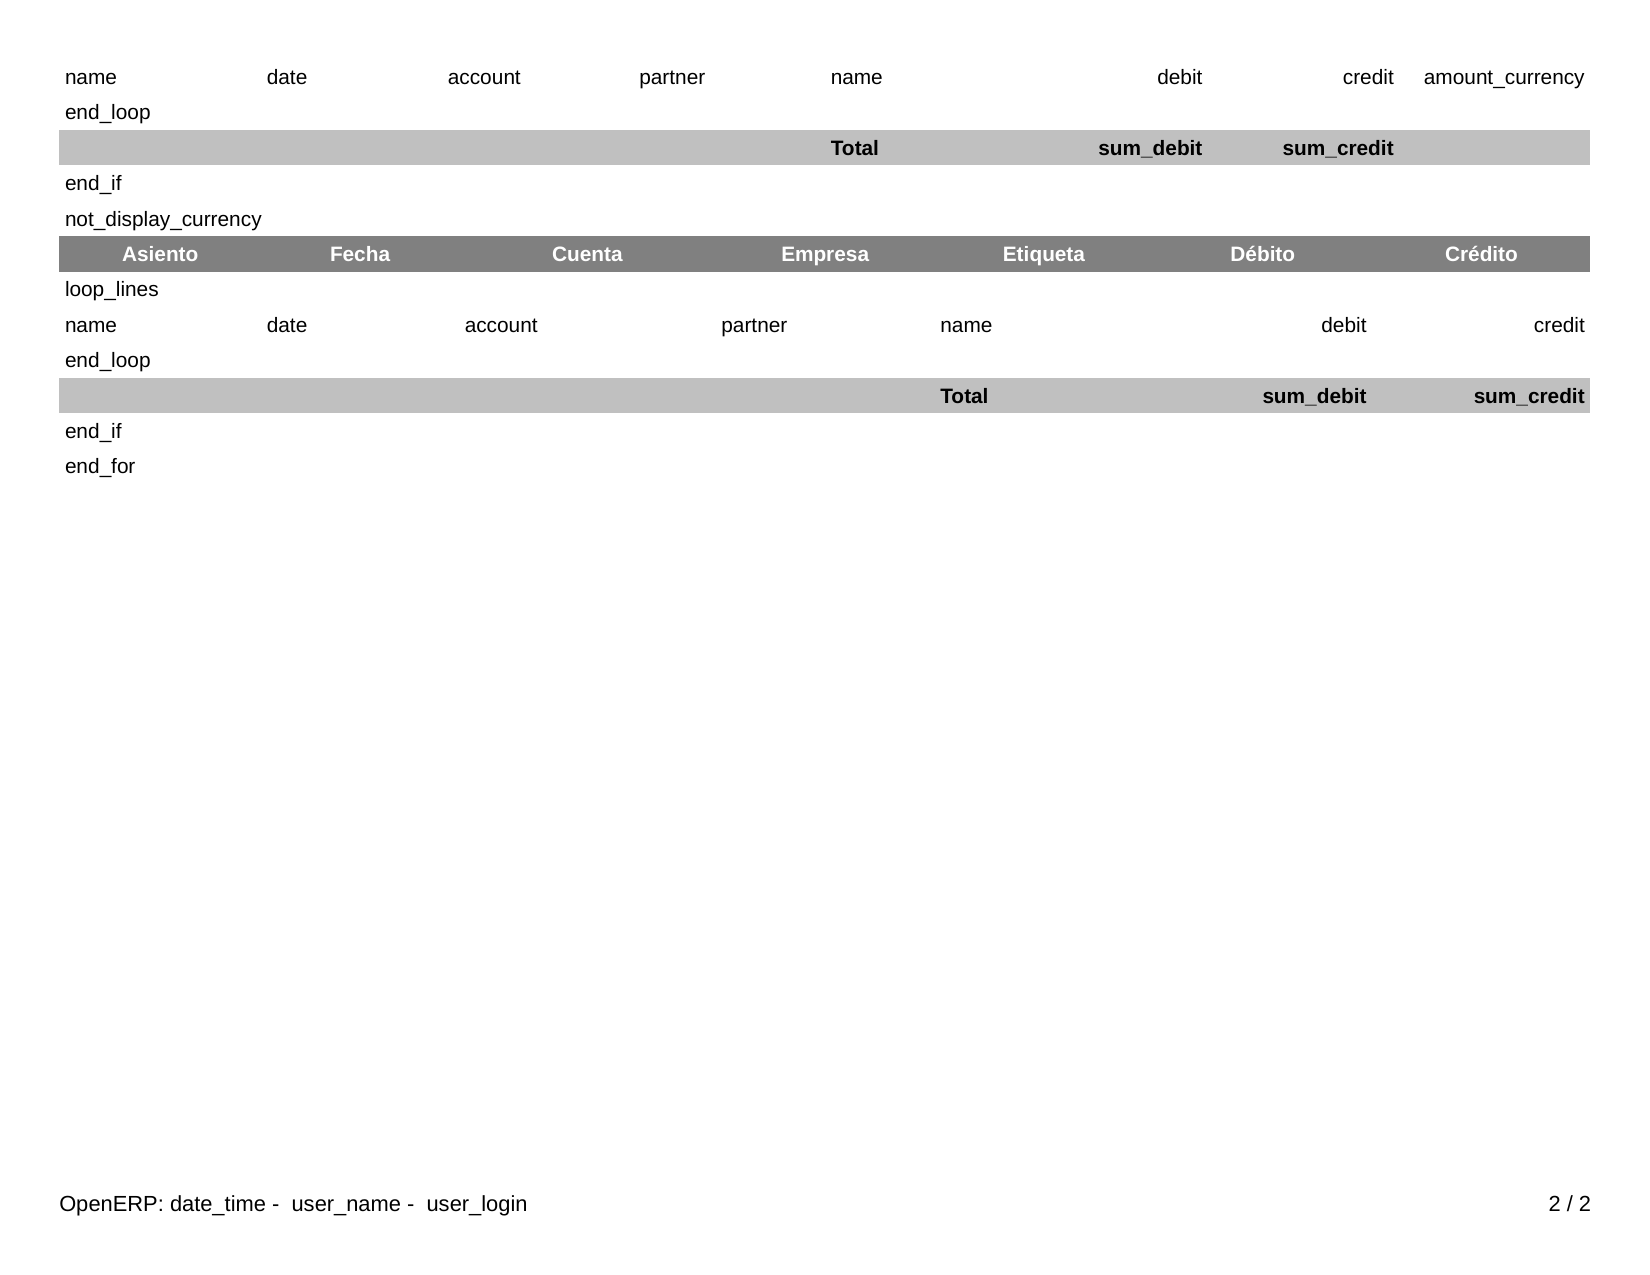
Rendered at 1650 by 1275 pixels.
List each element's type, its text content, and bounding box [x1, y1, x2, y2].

table_cell [716, 378, 934, 413]
table_cell credit [1208, 59, 1399, 94]
table_cell credit [1372, 307, 1590, 342]
table_cell name [825, 59, 1016, 94]
table_cell [59, 378, 261, 413]
table_cell end_loop [59, 342, 1590, 378]
table_cell date [261, 59, 442, 94]
table_cell [59, 130, 825, 165]
table_cell end_for [59, 449, 1590, 484]
table_cell Fecha [261, 236, 459, 272]
table_cell debit [1016, 59, 1208, 94]
table_cell Empresa [716, 236, 934, 272]
table_cell [459, 378, 716, 413]
table_cell date [261, 307, 459, 342]
table_cell loop_lines [59, 272, 1590, 307]
table_cell Asiento [59, 236, 261, 272]
table_cell [1399, 130, 1590, 165]
table_cell Total [934, 378, 1153, 413]
table_cell account [442, 59, 633, 94]
table_cell end_loop [59, 95, 1590, 130]
table_cell Etiqueta [934, 236, 1153, 272]
table_cell [261, 378, 459, 413]
table_cell amount_currency [1399, 59, 1590, 94]
table_cell Cuenta [459, 236, 716, 272]
table_cell Débito [1153, 236, 1372, 272]
table_cell name [59, 307, 261, 342]
table_cell name [59, 59, 261, 94]
table_cell not_display_currency [59, 201, 1590, 236]
table_cell end_if [59, 413, 1590, 449]
table_cell end_if [59, 165, 1590, 201]
table_cell Total [825, 130, 1016, 165]
table_cell account [459, 307, 716, 342]
table_cell partner [716, 307, 934, 342]
table_cell partner [634, 59, 825, 94]
table_cell name [934, 307, 1153, 342]
table_cell sum_debit [1016, 130, 1208, 165]
table_cell sum_debit [1153, 378, 1372, 413]
table_cell Crédito [1372, 236, 1590, 272]
table_cell debit [1153, 307, 1372, 342]
table_cell sum_credit [1208, 130, 1399, 165]
table_cell sum_credit [1372, 378, 1590, 413]
